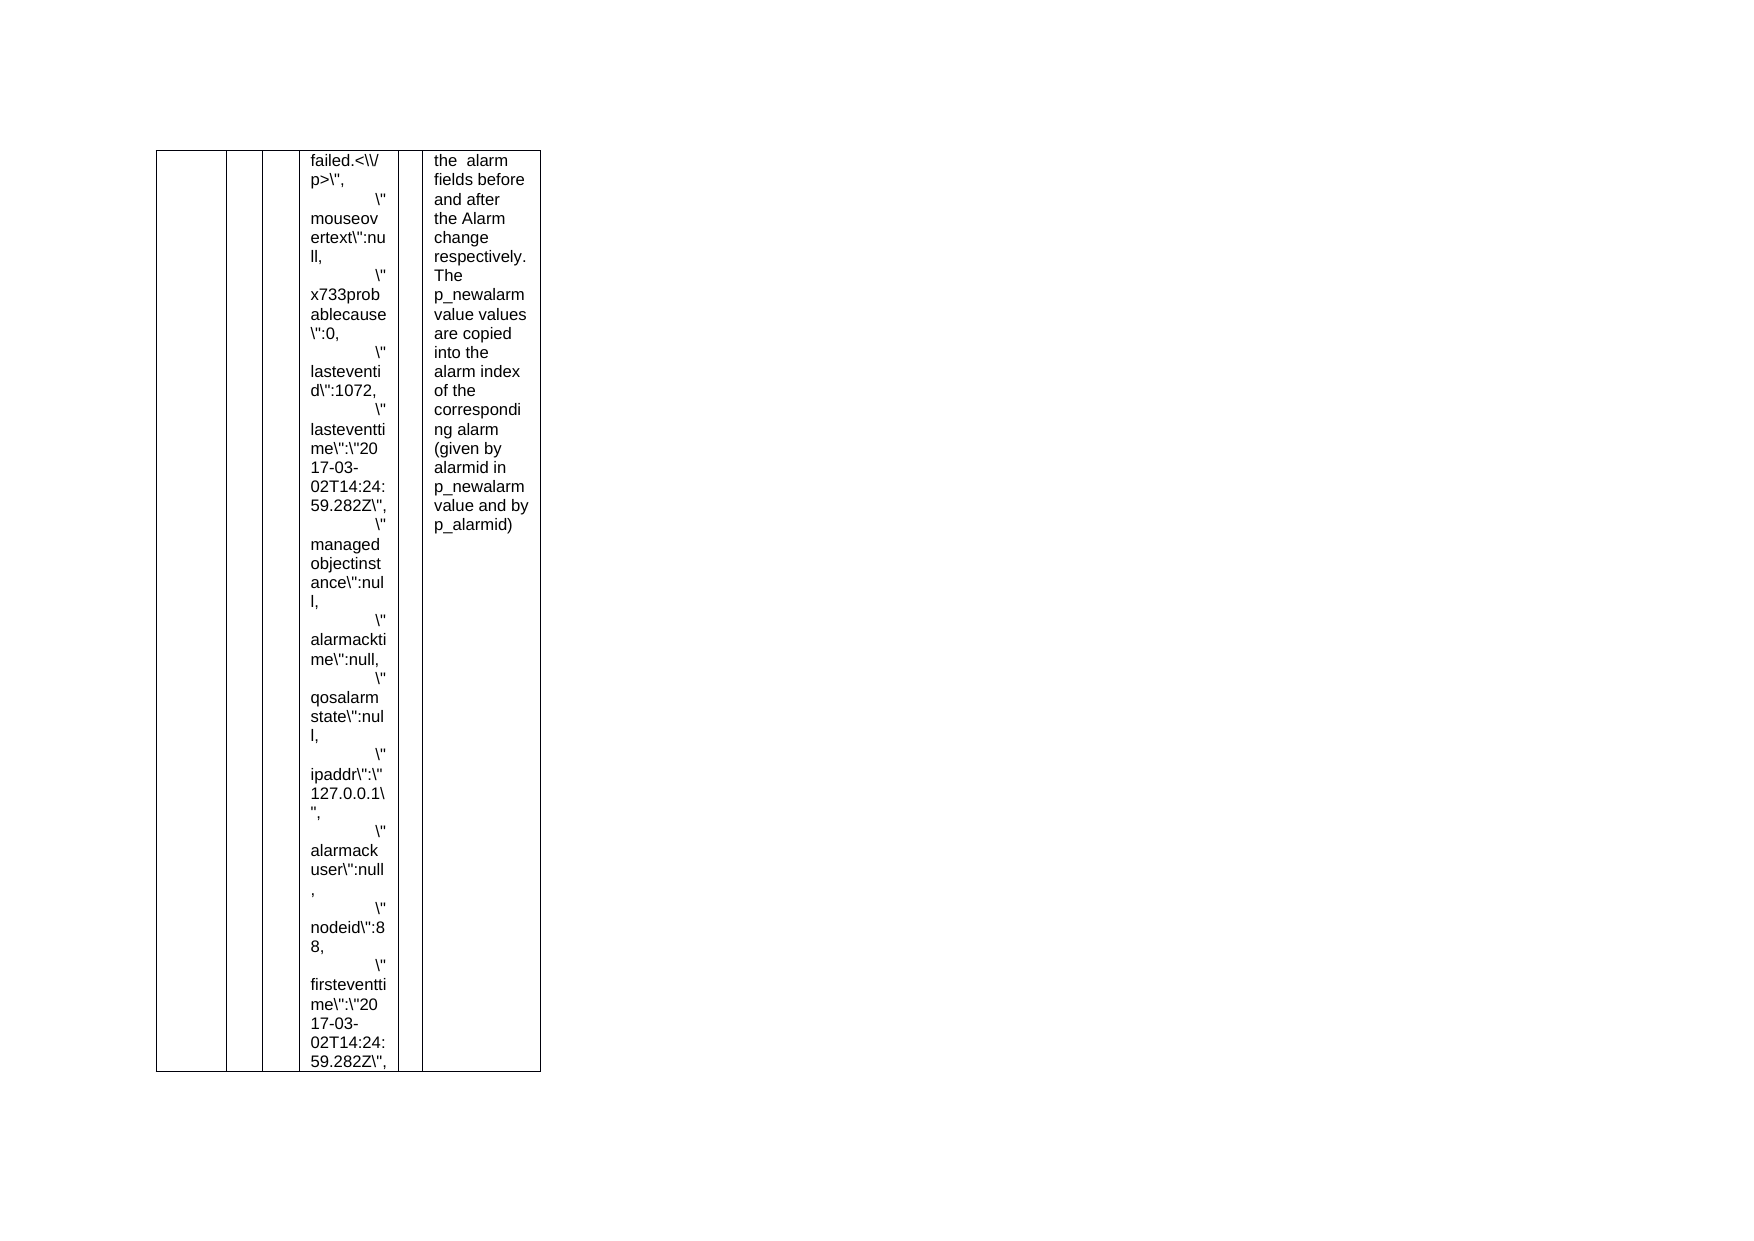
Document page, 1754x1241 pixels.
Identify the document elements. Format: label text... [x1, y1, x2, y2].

table_cell failed.<\\/p>\", \"mouseovertext\":null, \"x733probablecause\":0, \"lasteventid\":1072, \"lasteventtime\":\"2017-03-02T14:24:59.282Z\", \"managedobjectinstance\":null, \"alarmacktime\":null, \"qosalarmstate\":null, \"ipaddr\":\"127.0.0.1\", \"alarmackuser\":null, \"nodeid\":88, \"firsteventtime\":\"2017-03-02T14:24:59.282Z\", [300, 151, 398, 1071]
table_cell [227, 151, 262, 1071]
table_cell the alarm fields before and after the Alarm change respectively. The p_newalarmvalue values are copied into the alarm index of the corresponding alarm (given by alarmid in p_newalarmvalue and by p_alarmid) [423, 151, 540, 1071]
table_cell [157, 151, 226, 1071]
table_cell [263, 151, 299, 1071]
table_cell [399, 151, 422, 1071]
